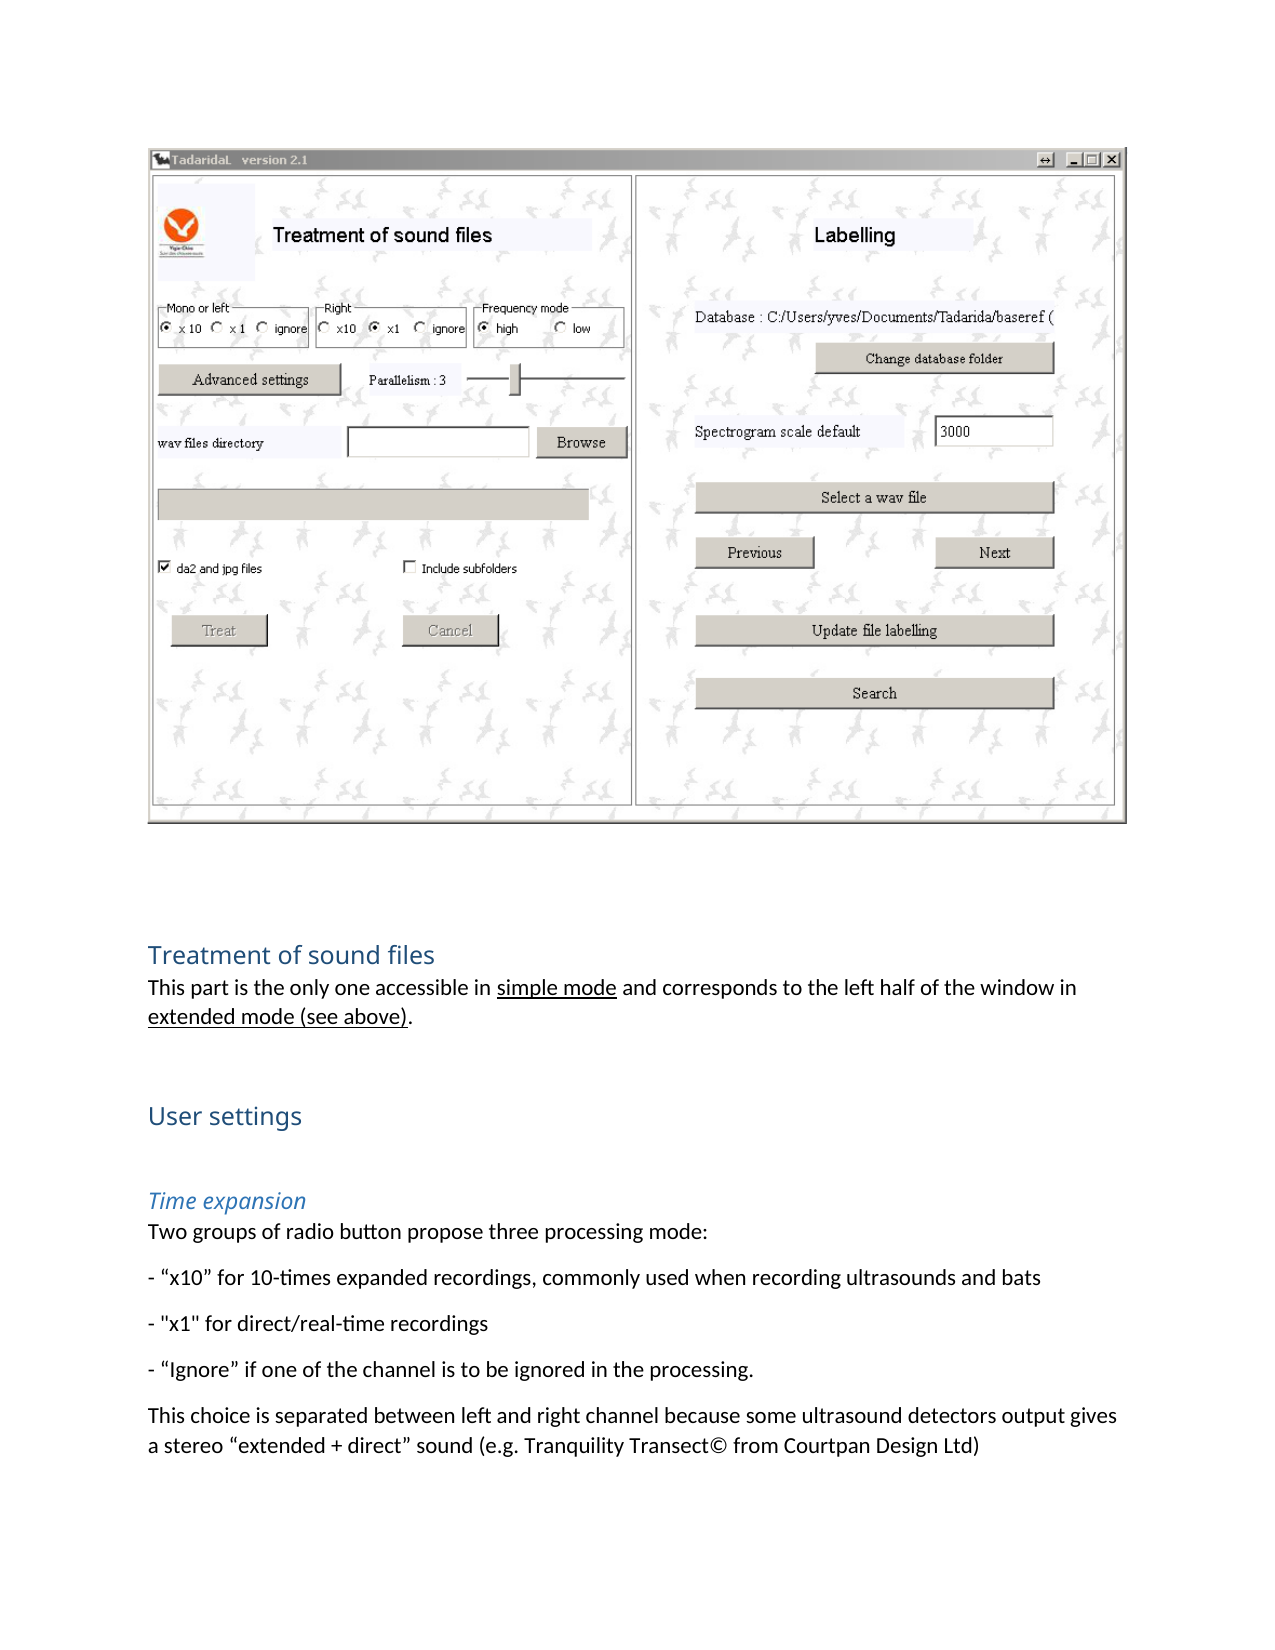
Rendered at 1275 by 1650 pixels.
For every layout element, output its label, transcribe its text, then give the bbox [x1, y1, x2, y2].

subtitle Treatment of sound files [148, 937, 1127, 971]
subtitle Time expansion [148, 1185, 1127, 1216]
text This part is the only one accessible in simple mode and corresponds to the left half of the window in extended mode (see above). [148, 973, 1127, 1031]
text - “x10” for 10-times expanded recordings, commonly used when recording ultrasounds and bats [148, 1263, 1127, 1292]
text Two groups of radio button propose three processing mode: [148, 1217, 1127, 1246]
subtitle User settings [148, 1099, 1127, 1133]
text - "x1" for direct/real-time recordings [148, 1309, 1127, 1338]
text - “Ignore” if one of the channel is to be ignored in the processing. [148, 1356, 1127, 1384]
text This choice is separated between left and right channel because some ultrasound detectors output gives a stereo “extended + direct” sound (e.g. Tranquility Transect© from Courtpan Design Ltd) [148, 1402, 1127, 1459]
